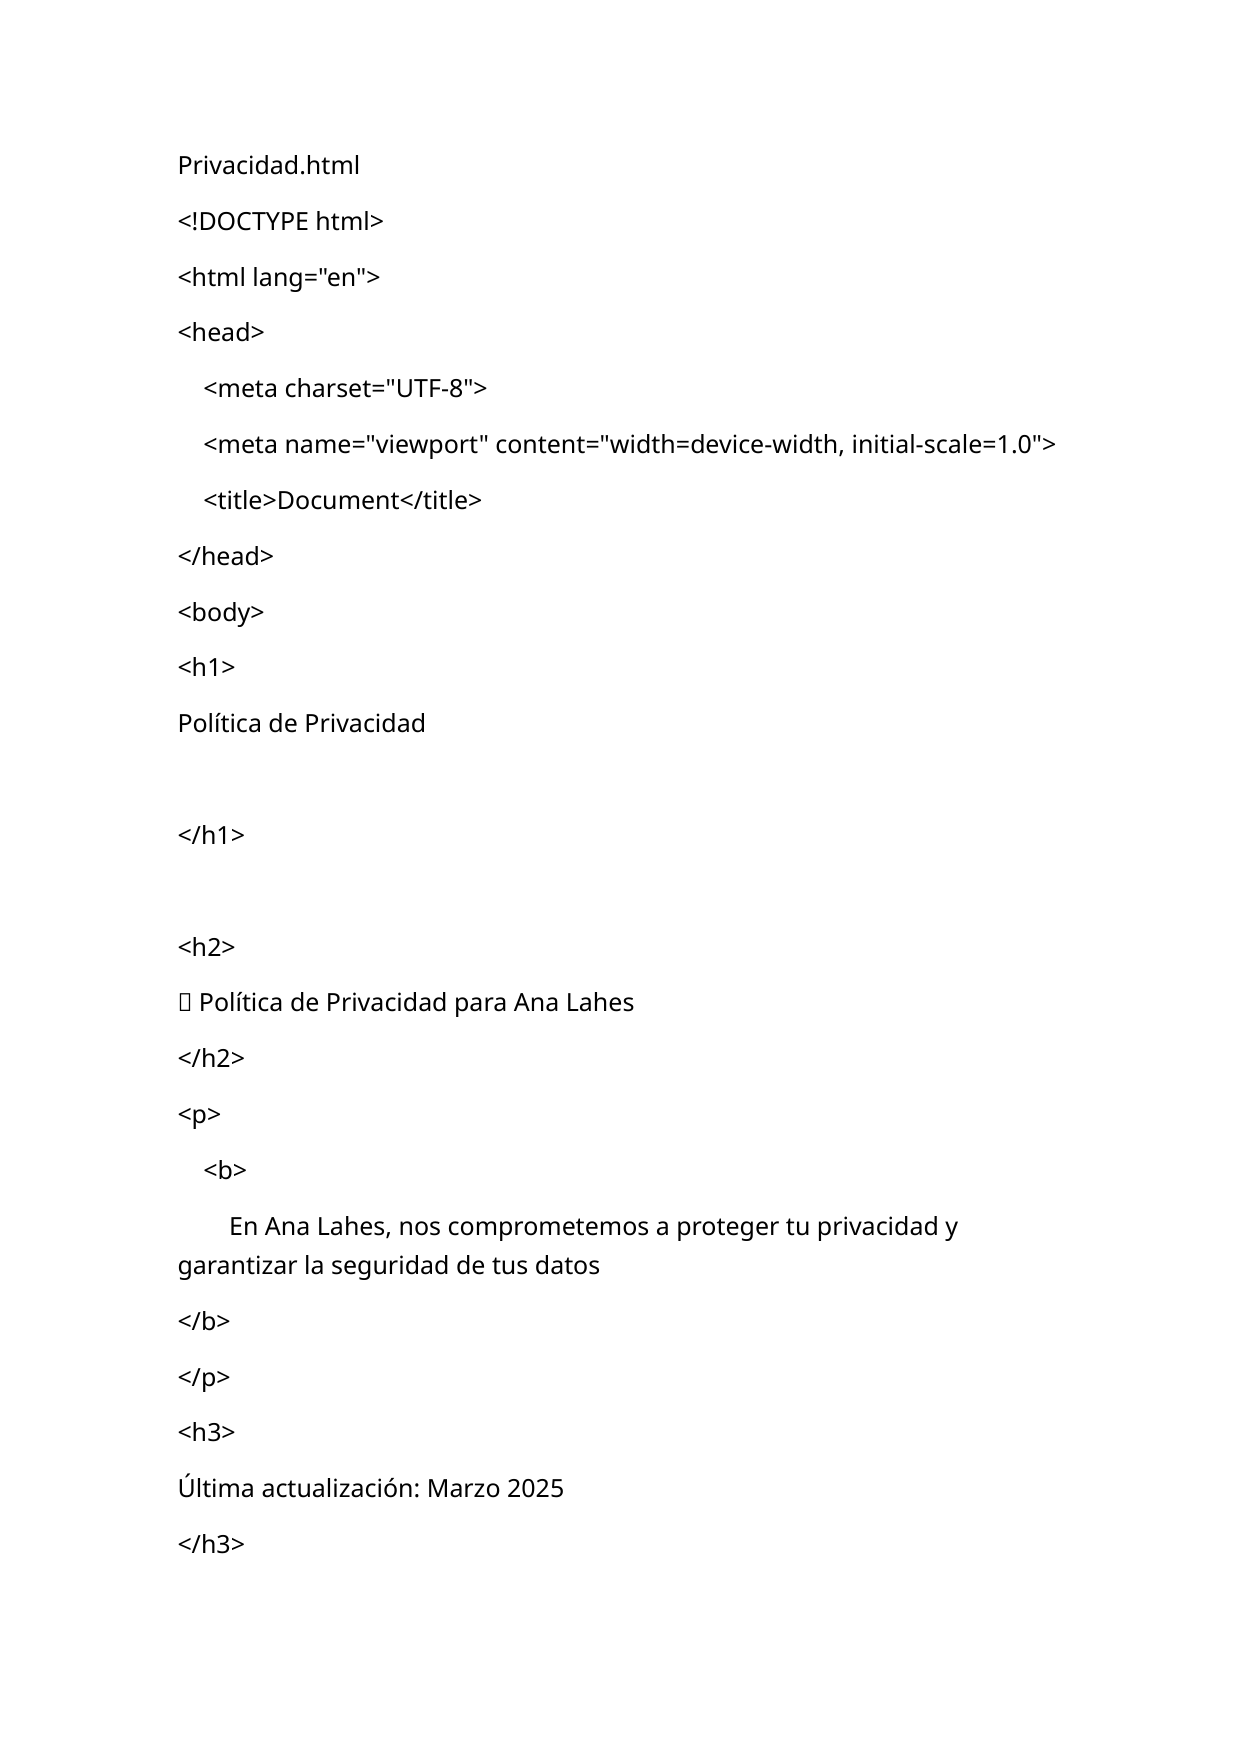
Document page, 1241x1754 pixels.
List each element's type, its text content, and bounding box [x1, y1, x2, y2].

text </h2> [177, 1041, 1063, 1075]
text Privacidad.html [177, 148, 1063, 182]
text <!DOCTYPE html> [177, 203, 1063, 237]
text <head> [177, 315, 1063, 349]
text <html lang="en"> [177, 259, 1063, 293]
text </head> [177, 538, 1063, 572]
text <meta name="viewport" content="width=device-width, initial-scale=1.0"> [177, 427, 1063, 461]
text <body> [177, 594, 1063, 628]
text En Ana Lahes, nos comprometemos a proteger tu privacidad y garantizar la seguridad de tus datos [177, 1208, 1063, 1282]
text 📌 Política de Privacidad para Ana Lahes [177, 985, 1063, 1019]
text </h3> [177, 1527, 1063, 1561]
text <title>Document</title> [177, 483, 1063, 517]
text <b> [177, 1153, 1063, 1187]
text <h3> [177, 1415, 1063, 1449]
text </p> [177, 1359, 1063, 1393]
text </b> [177, 1303, 1063, 1337]
text <h1> [177, 650, 1063, 684]
text <p> [177, 1097, 1063, 1131]
text <h2> [177, 929, 1063, 963]
text </h1> [177, 818, 1063, 852]
text <meta charset="UTF-8"> [177, 371, 1063, 405]
text Última actualización: Marzo 2025 [177, 1471, 1063, 1505]
text Política de Privacidad [177, 706, 1063, 740]
